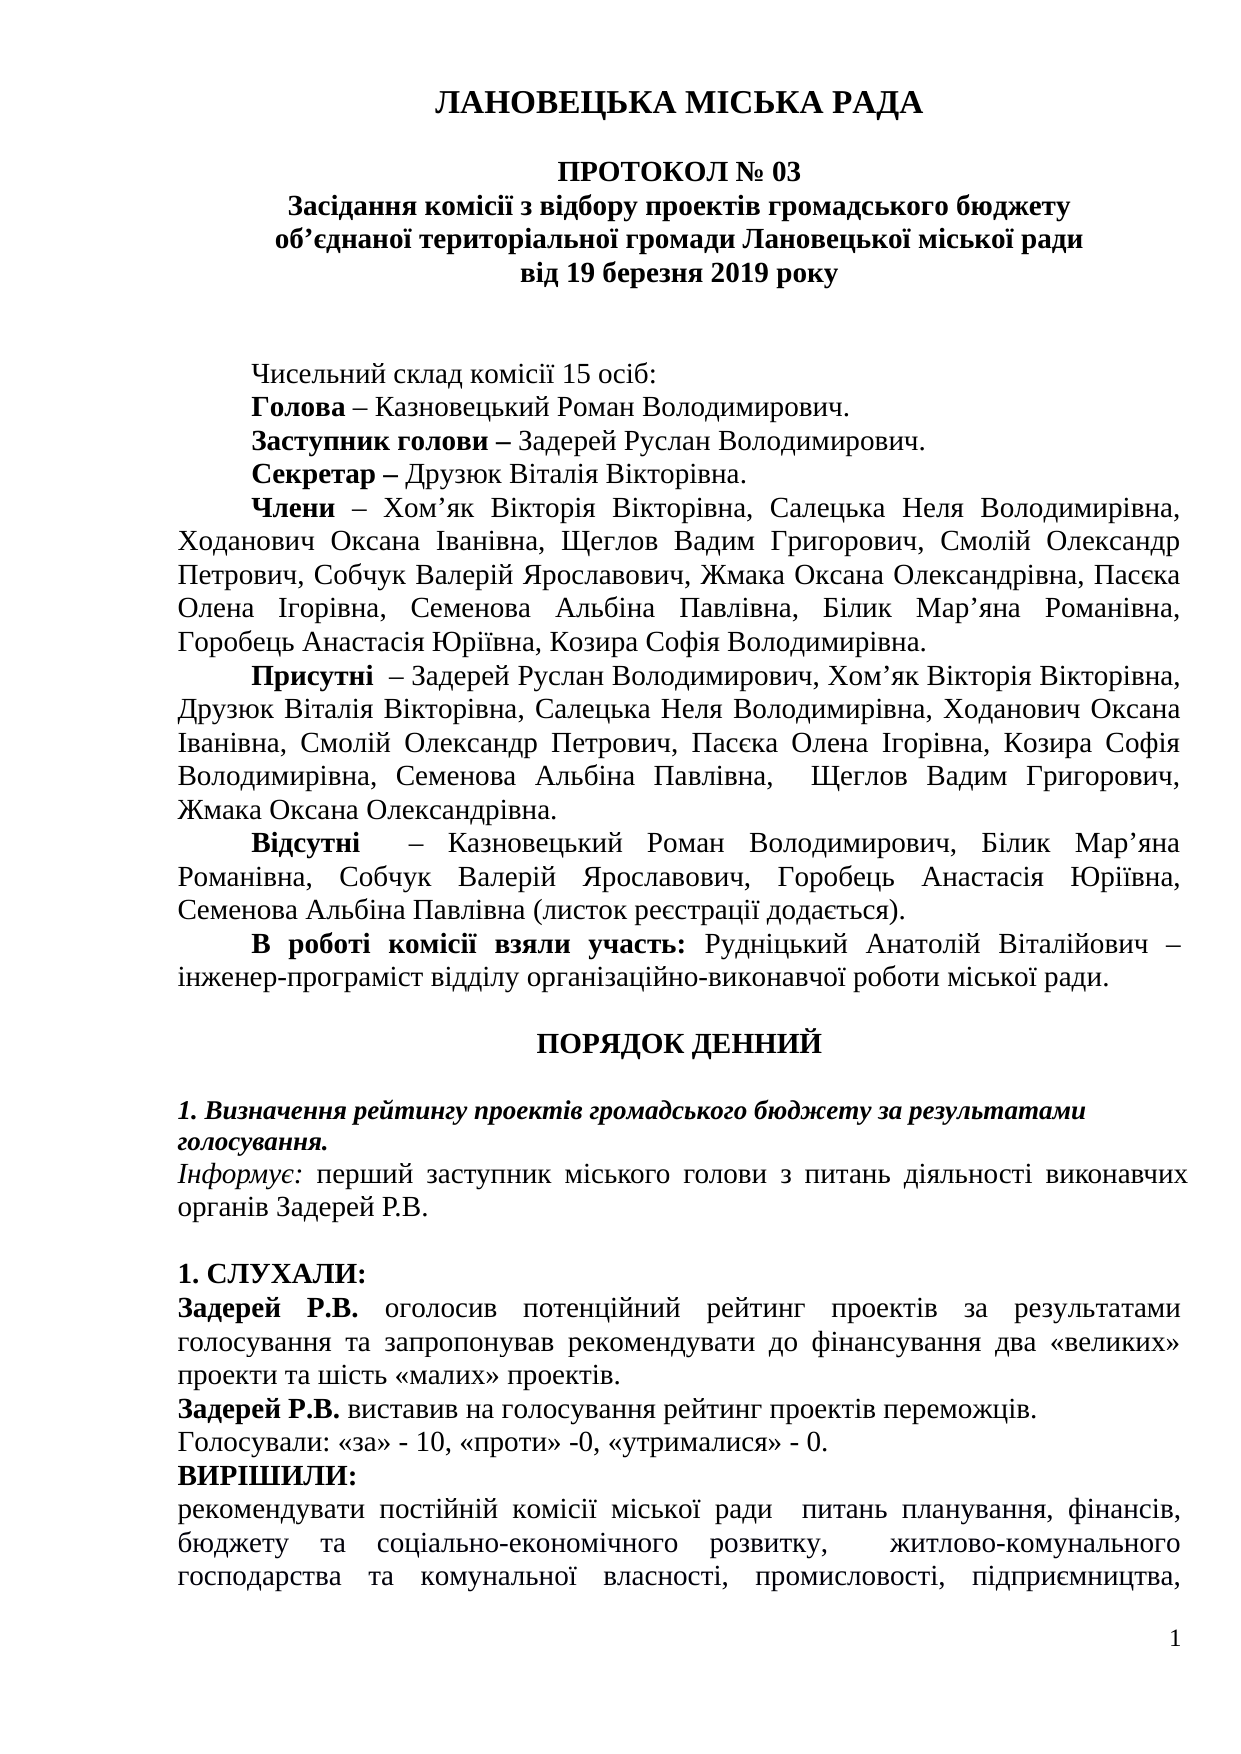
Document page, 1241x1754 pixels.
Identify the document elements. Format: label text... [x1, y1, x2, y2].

text Члени – Хом’як Вікторія Вікторівна, Салецька Неля Володимирівна, Ходанович Оксана Іванівна, Щеглов Вадим Григорович, Смолій Олександр Петрович, Собчук Валерій Ярославович, Жмака Оксана Олександрівна, Пасєка Олена Ігорівна, Семенова Альбіна Павлівна, Білик Мар’яна Романівна, Горобець Анастасія Юріївна, Козира Софія Володимирівна. [177, 490, 1181, 658]
text Голова – Казновецький Роман Володимирович. [177, 389, 1181, 423]
text ПРОТОКОЛ № 03 [177, 154, 1181, 188]
text В роботі комісії взяли участь: Рудніцький Анатолій Віталійович – інженер-програміст відділу організаційно-виконавчої роботи міської ради. [177, 926, 1181, 993]
text ПОРЯДОК ДЕННИЙ [177, 1027, 1181, 1060]
text рекомендувати постійній комісії міської ради питань планування, фінансів, бюджету та соціально-економічного розвитку, житлово-комунального господарства та комунальної власності, промисловості, підприємництва, [177, 1491, 1181, 1592]
text Задерей Р.В. виставив на голосування рейтинг проектів переможців. [177, 1391, 1181, 1424]
text від 19 березня 2019 року [177, 255, 1181, 289]
text Секретар – Друзюк Віталія Вікторівна. [177, 456, 1181, 490]
text Присутні – Задерей Руслан Володимирович, Хом’як Вікторія Вікторівна, Друзюк Віталія Вікторівна, Салецька Неля Володимирівна, Ходанович Оксана Іванівна, Смолій Олександр Петрович, Пасєка Олена Ігорівна, Козира Софія Володимирівна, Семенова Альбіна Павлівна, Щеглов Вадим Григорович, Жмака Оксана Олександрівна. [177, 658, 1181, 825]
text Інформує: перший заступник міського голови з питань діяльності виконавчих органів Задерей Р.В. [177, 1156, 1190, 1223]
text Засідання комісії з відбору проектів громадського бюджету [177, 188, 1181, 222]
text 1. Визначення рейтингу проектів громадського бюджету за результатами голосування. [177, 1094, 1181, 1156]
text ЛАНОВЕЦЬКА МІСЬКА РАДА [177, 83, 1181, 121]
text Заступник голови – Задерей Руслан Володимирович. [177, 423, 1181, 456]
text Голосували: «за» - 10, «проти» -0, «утрималися» - 0. [177, 1424, 1181, 1458]
text ВИРІШИЛИ: [177, 1458, 1181, 1491]
text об’єднаної територіальної громади Лановецької міської ради [177, 222, 1181, 255]
text Задерей Р.В. оголосив потенційний рейтинг проектів за результатами голосування та запропонував рекомендувати до фінансування два «великих» проекти та шість «малих» проектів. [177, 1290, 1181, 1391]
text Відсутні – Казновецький Роман Володимирович, Білик Мар’яна Романівна, Собчук Валерій Ярославович, Горобець Анастасія Юріївна, Семенова Альбіна Павлівна (листок реєстрації додається). [177, 825, 1181, 926]
text Чисельний склад комісії 15 осіб: [177, 356, 1181, 389]
text 1. СЛУХАЛИ: [177, 1257, 1181, 1290]
